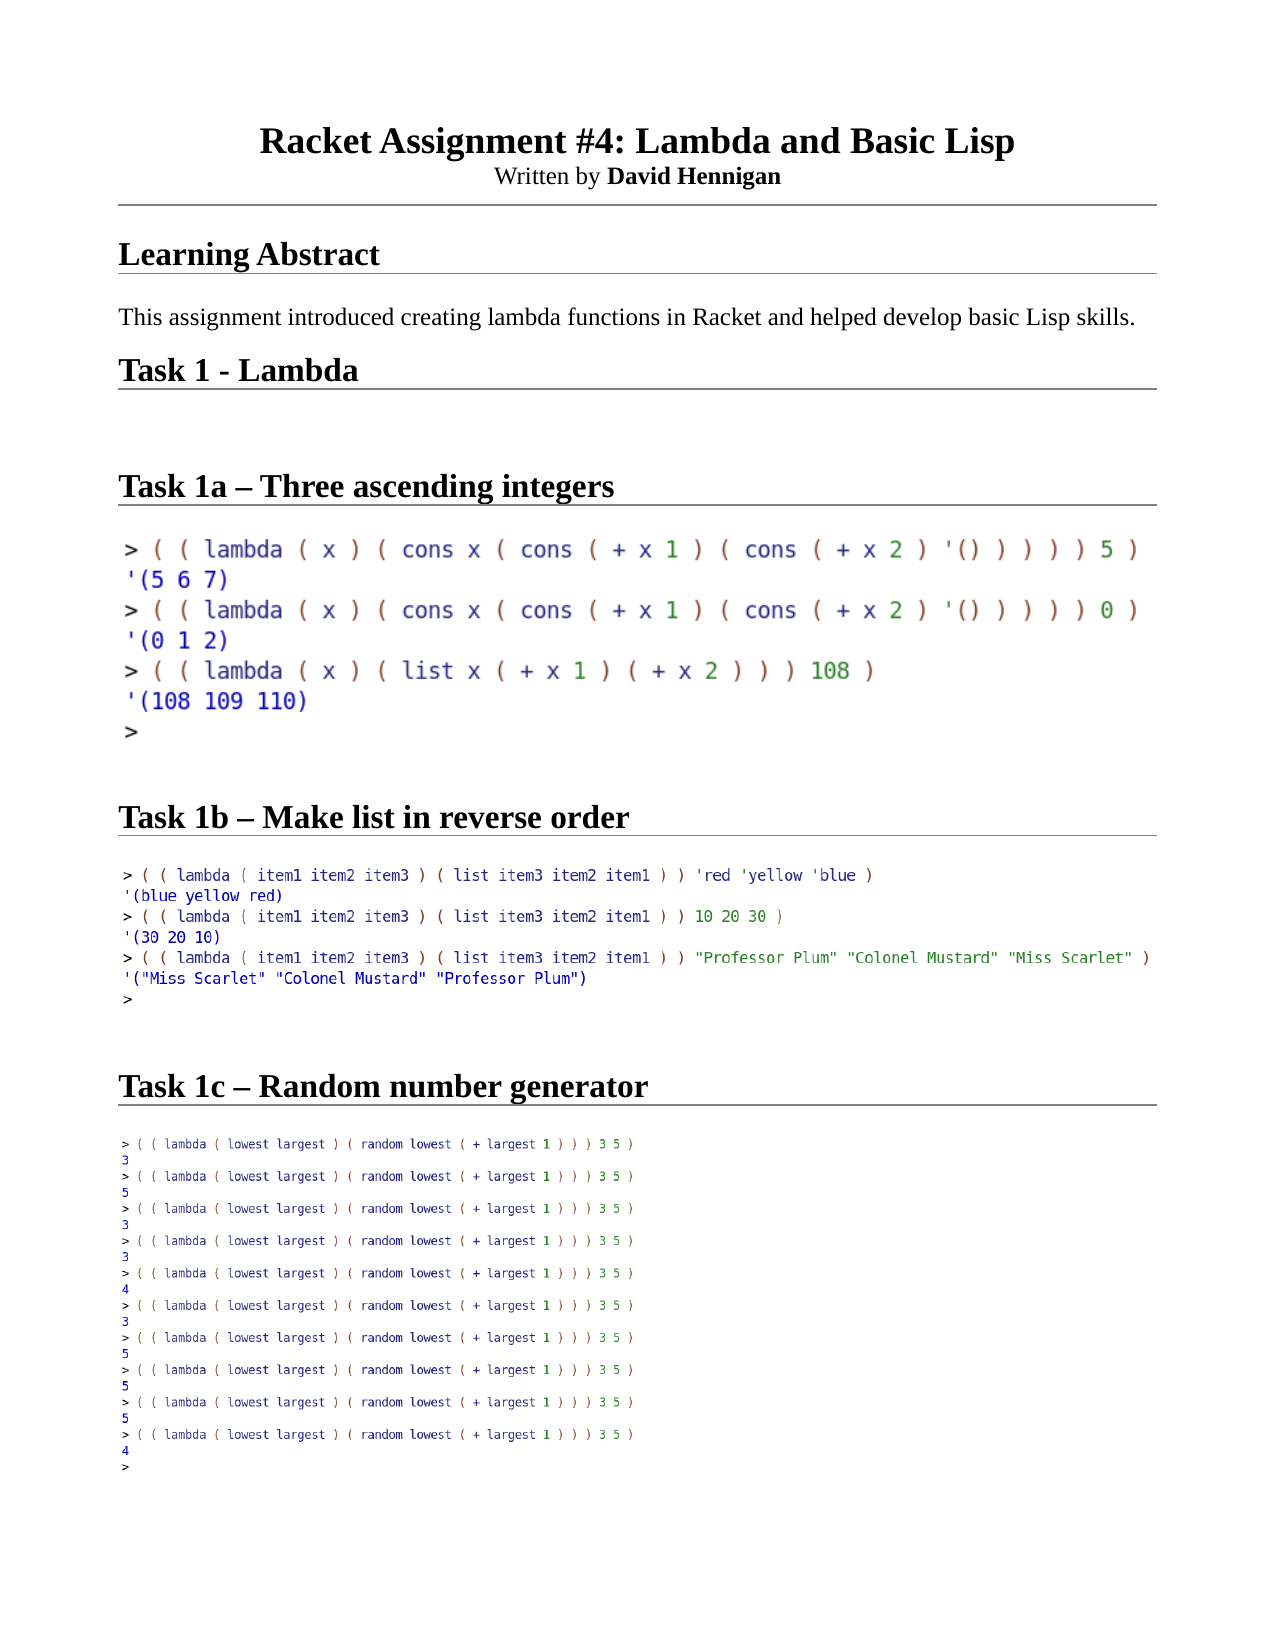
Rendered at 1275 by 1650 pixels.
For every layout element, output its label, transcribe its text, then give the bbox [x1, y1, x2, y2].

text Learning Abstract [118, 234, 1157, 273]
picture [118, 534, 1157, 745]
text Task 1a – Three ascending integers [118, 466, 1157, 504]
text Task 1 - Lambda [118, 350, 1157, 388]
text Task 1b – Make list in reverse order [118, 797, 1157, 835]
picture [118, 1134, 934, 1475]
text Task 1c – Random number generator [118, 1066, 1157, 1104]
text Racket Assignment #4: Lambda and Basic Lisp [118, 118, 1157, 161]
text This assignment introduced creating lambda functions in Racket and helped develop basic Lisp skills. [118, 302, 1157, 331]
picture [118, 865, 1157, 1015]
text Written by David Hennigan [118, 161, 1157, 190]
